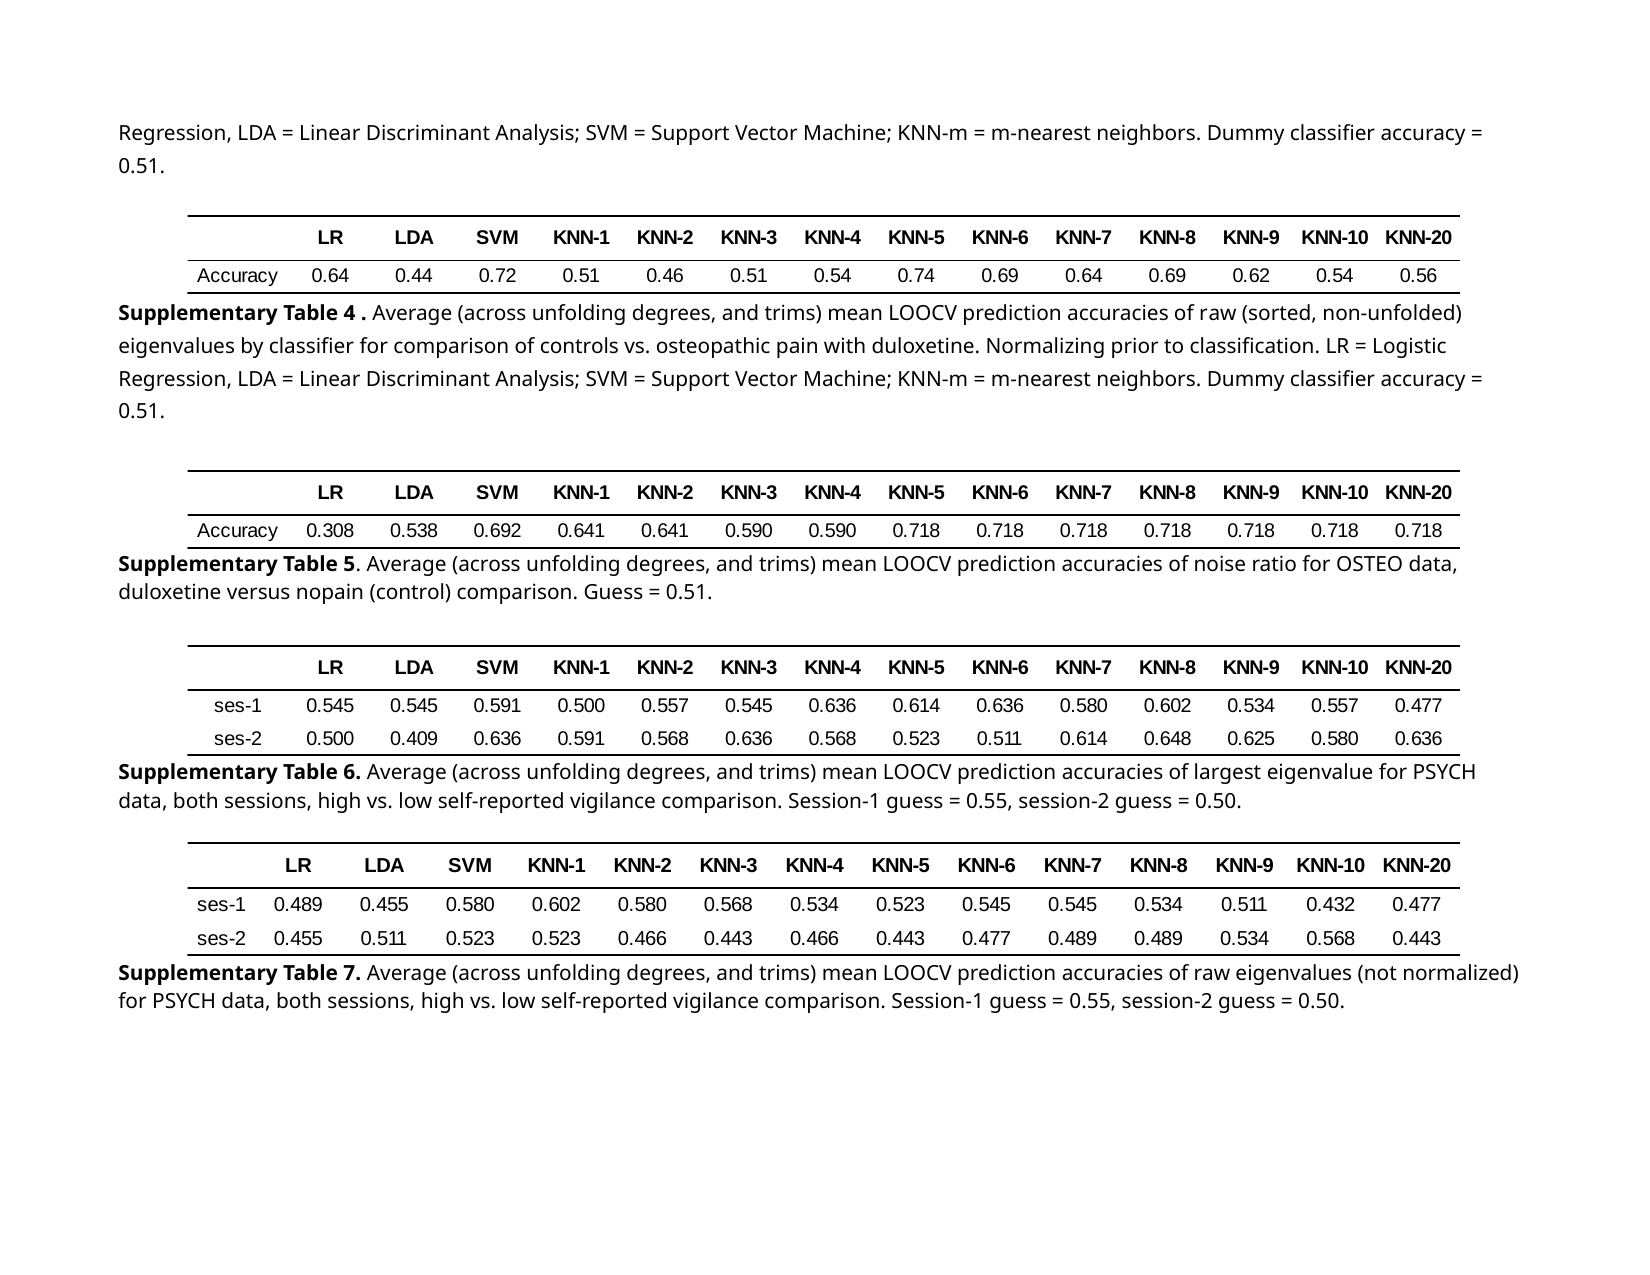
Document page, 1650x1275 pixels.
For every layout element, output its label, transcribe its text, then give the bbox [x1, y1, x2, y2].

text Supplementary Table 3. Average (across unfolding degrees, and trims) mean LOOCV prediction accuracies of Raw (sorted, non-unfolded) eigenvalues by classifier for comparison of controls vs. osteopathic pain with duloxetine. No normalization prior to classification. LR = Logistic Regression, LDA = Linear Discriminant Analysis; SVM = Support Vector Machine; KNN-m = m-nearest neighbors. Dummy classifier accuracy = 0.51. [118, 118, 1532, 179]
text Supplementary Table 7. Average (across unfolding degrees, and trims) mean LOOCV prediction accuracies of raw eigenvalues (not normalized) for PSYCH data, both sessions, high vs. low self-reported vigilance comparison. Session-1 guess = 0.55, session-2 guess = 0.50. [118, 843, 1532, 1014]
text Supplementary Table 6. Average (across unfolding degrees, and trims) mean LOOCV prediction accuracies of largest eigenvalue for PSYCH data, both sessions, high vs. low self-reported vigilance comparison. Session-1 guess = 0.55, session-2 guess = 0.50. [118, 634, 1532, 814]
text Supplementary Table 4 . Average (across unfolding degrees, and trims) mean LOOCV prediction accuracies of raw (sorted, non-unfolded) eigenvalues by classifier for comparison of controls vs. osteopathic pain with duloxetine. Normalizing prior to classification. LR = Logistic Regression, LDA = Linear Discriminant Analysis; SVM = Support Vector Machine; KNN-m = m-nearest neighbors. Dummy classifier accuracy = 0.51. [118, 216, 1532, 425]
text Supplementary Table 5. Average (across unfolding degrees, and trims) mean LOOCV prediction accuracies of noise ratio for OSTEO data, duloxetine versus nopain (control) comparison. Guess = 0.51. [118, 461, 1532, 606]
